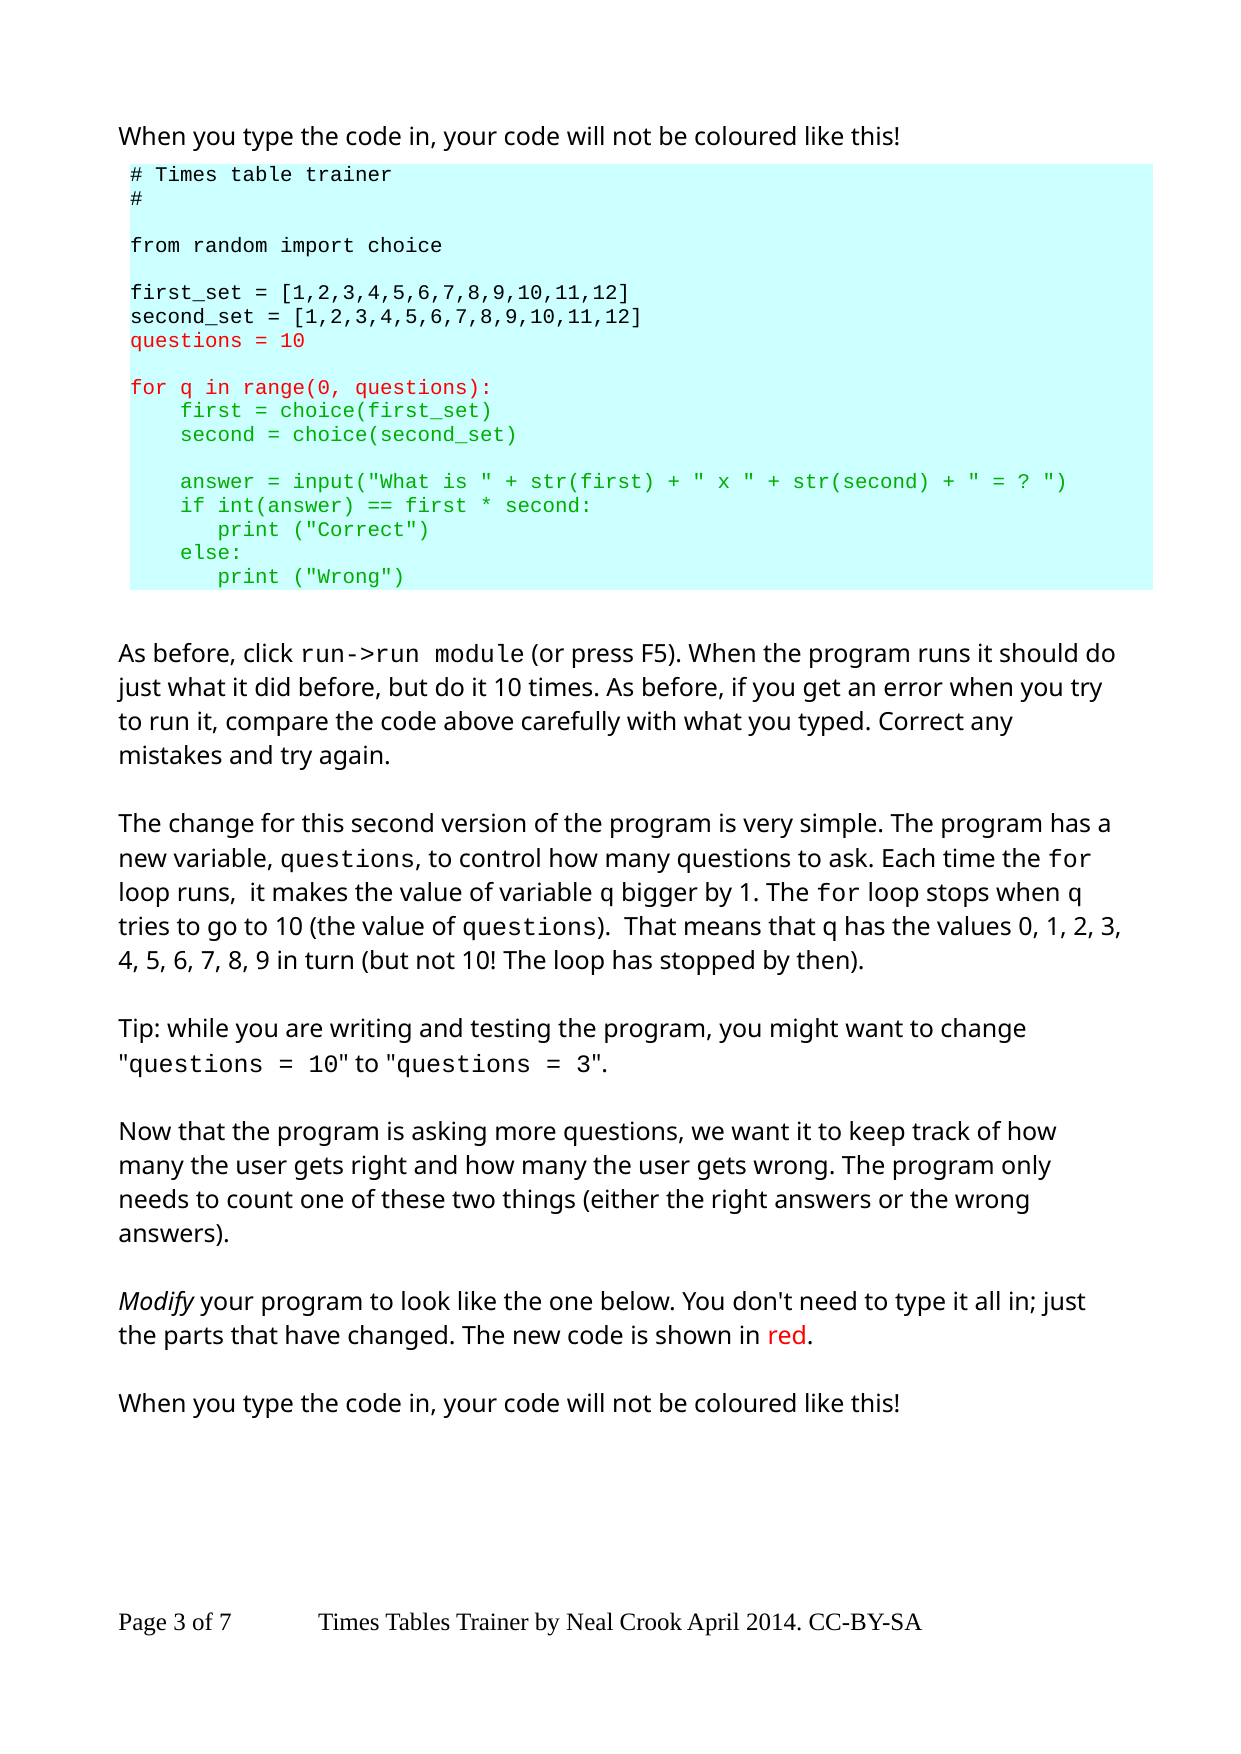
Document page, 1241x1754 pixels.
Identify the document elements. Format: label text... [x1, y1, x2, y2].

text if int(answer) == first * second: [130, 495, 1153, 519]
text from random import choice [130, 235, 1153, 259]
text Modify your program to look like the one below. You don't need to type it all in; just the parts that have changed. The new code is shown in red. [118, 1284, 1122, 1352]
text answer = input("What is " + str(first) + " x " + str(second) + " = ? ") [130, 471, 1153, 495]
text When you type the code in, your code will not be coloured like this! [118, 1386, 1122, 1420]
text # [130, 188, 1153, 211]
text When you type the code in, your code will not be coloured like this! [118, 118, 1122, 152]
text Now that the program is asking more questions, we want it to keep track of how many the user gets right and how many the user gets wrong. The program only needs to count one of these two things (either the right answers or the wrong answers). [118, 1113, 1122, 1250]
text questions = 10 [130, 329, 1153, 353]
text second = choice(second_set) [130, 424, 1153, 448]
text # Times table trainer [130, 164, 1153, 188]
text Tip: while you are writing and testing the program, you might want to change "questions = 10" to "questions = 3". [118, 1011, 1122, 1079]
text first_set = [1,2,3,4,5,6,7,8,9,10,11,12] [130, 282, 1153, 306]
text The change for this second version of the program is very simple. The program has a new variable, questions, to control how many questions to ask. Each time the for loop runs, it makes the value of variable q bigger by 1. The for loop stops when q tries to go to 10 (the value of questions). That means that q has the values 0, 1, 2, 3, 4, 5, 6, 7, 8, 9 in turn (but not 10! The loop has stopped by then). [118, 806, 1122, 977]
text else: [130, 542, 1153, 566]
text print ("Wrong") [130, 566, 1153, 590]
text As before, click run->run module (or press F5). When the program runs it should do just what it did before, but do it 10 times. As before, if you get an error when you try to run it, compare the code above carefully with what you typed. Correct any mistakes and try again. [118, 636, 1122, 772]
text first = choice(first_set) [130, 401, 1153, 424]
text second_set = [1,2,3,4,5,6,7,8,9,10,11,12] [130, 306, 1153, 329]
text print ("Correct") [130, 519, 1153, 542]
text for q in range(0, questions): [130, 377, 1153, 401]
